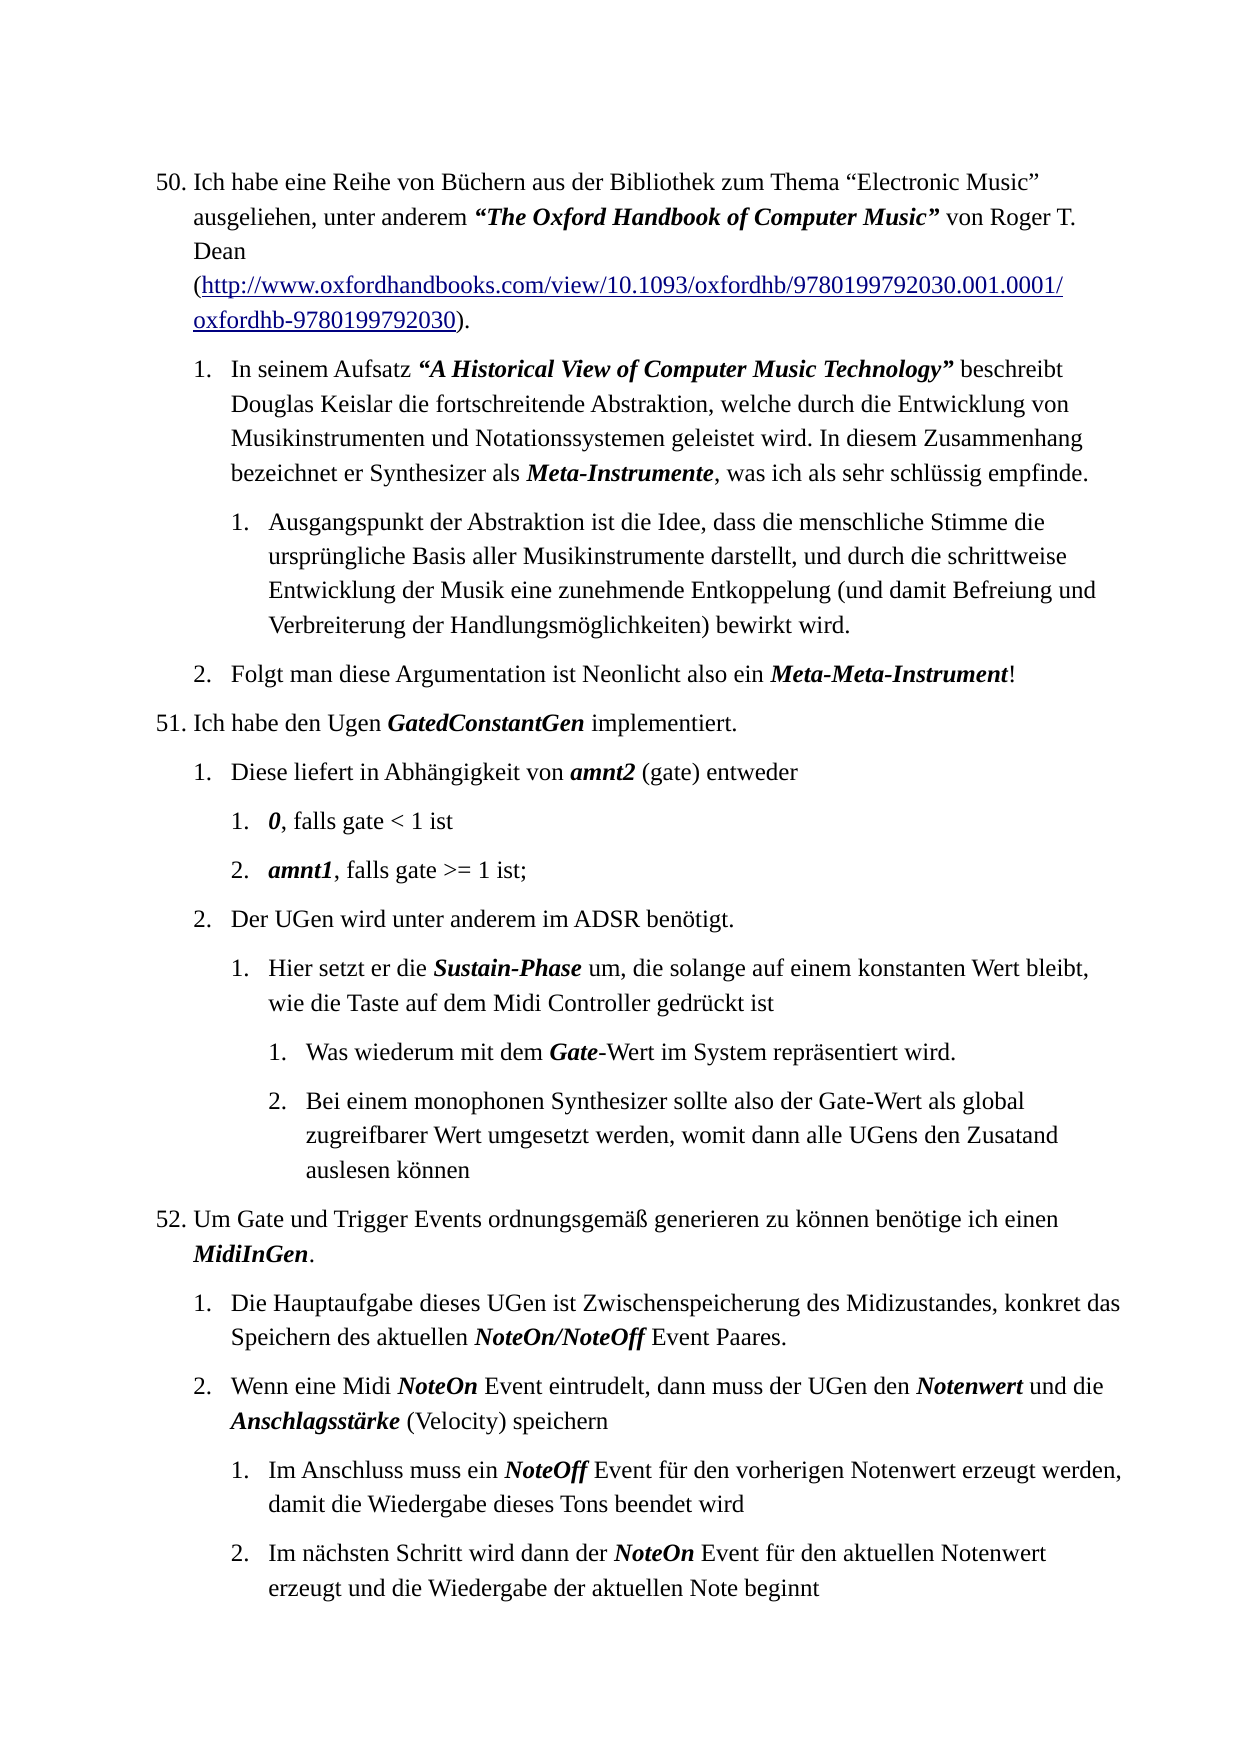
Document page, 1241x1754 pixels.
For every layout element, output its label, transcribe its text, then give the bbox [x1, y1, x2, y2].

list Bei einem monophonen Synthesizer sollte also der Gate-Wert als global zugreifbarer Wert umgesetzt werden, womit dann alle UGens den Zusatand auslesen können [268, 1086, 1122, 1184]
list Ausgangspunkt der Abstraktion ist die Idee, dass die menschliche Stimme die ursprüngliche Basis aller Musikinstrumente darstellt, und durch die schrittweise Entwicklung der Musik eine zunehmende Entkoppelung (und damit Befreiung und Verbreiterung der Handlungsmöglichkeiten) bewirkt wird. [231, 507, 1122, 639]
list Wenn eine Midi NoteOn Event eintrudelt, dann muss der UGen den Notenwert und die Anschlagsstärke (Velocity) speichern [193, 1371, 1122, 1434]
list Der UGen wird unter anderem im ADSR benötigt. [193, 904, 1122, 933]
list amnt1, falls gate >= 1 ist; [231, 855, 1122, 884]
list Ich habe den Ugen GatedConstantGen implementiert. [156, 708, 1122, 737]
list Die Hauptaufgabe dieses UGen ist Zwischenspeicherung des Midizustandes, konkret das Speichern des aktuellen NoteOn/NoteOff Event Paares. [193, 1288, 1122, 1351]
list Im Anschluss muss ein NoteOff Event für den vorherigen Notenwert erzeugt werden, damit die Wiedergabe dieses Tons beendet wird [231, 1455, 1122, 1518]
list 0, falls gate < 1 ist [231, 806, 1122, 835]
list [193, 118, 1122, 147]
list Folgt man diese Argumentation ist Neonlicht also ein Meta-Meta-Instrument! [193, 659, 1122, 688]
list Hier setzt er die Sustain-Phase um, die solange auf einem konstanten Wert bleibt, wie die Taste auf dem Midi Controller gedrückt ist [231, 953, 1122, 1017]
list Im nächsten Schritt wird dann der NoteOn Event für den aktuellen Notenwert erzeugt und die Wiedergabe der aktuellen Note beginnt [231, 1538, 1122, 1602]
list In seinem Aufsatz “A Historical View of Computer Music Technology” beschreibt Douglas Keislar die fortschreitende Abstraktion, welche durch die Entwicklung von Musikinstrumenten und Notationssystemen geleistet wird. In diesem Zusammenhang bezeichnet er Synthesizer als Meta-Instrumente, was ich als sehr schlüssig empfinde. [193, 354, 1122, 486]
list Ich habe eine Reihe von Büchern aus der Bibliothek zum Thema “Electronic Music” ausgeliehen, unter anderem “The Oxford Handbook of Computer Music” von Roger T. Dean (http://www.oxfordhandbooks.com/view/10.1093/oxfordhb/9780199792030.001.0001/oxfordhb-9780199792030). [156, 167, 1122, 334]
list Um Gate und Trigger Events ordnungsgemäß generieren zu können benötige ich einen MidiInGen. [156, 1204, 1122, 1267]
list Diese liefert in Abhängigkeit von amnt2 (gate) entweder [193, 757, 1122, 786]
list Was wiederum mit dem Gate-Wert im System repräsentiert wird. [268, 1037, 1122, 1066]
